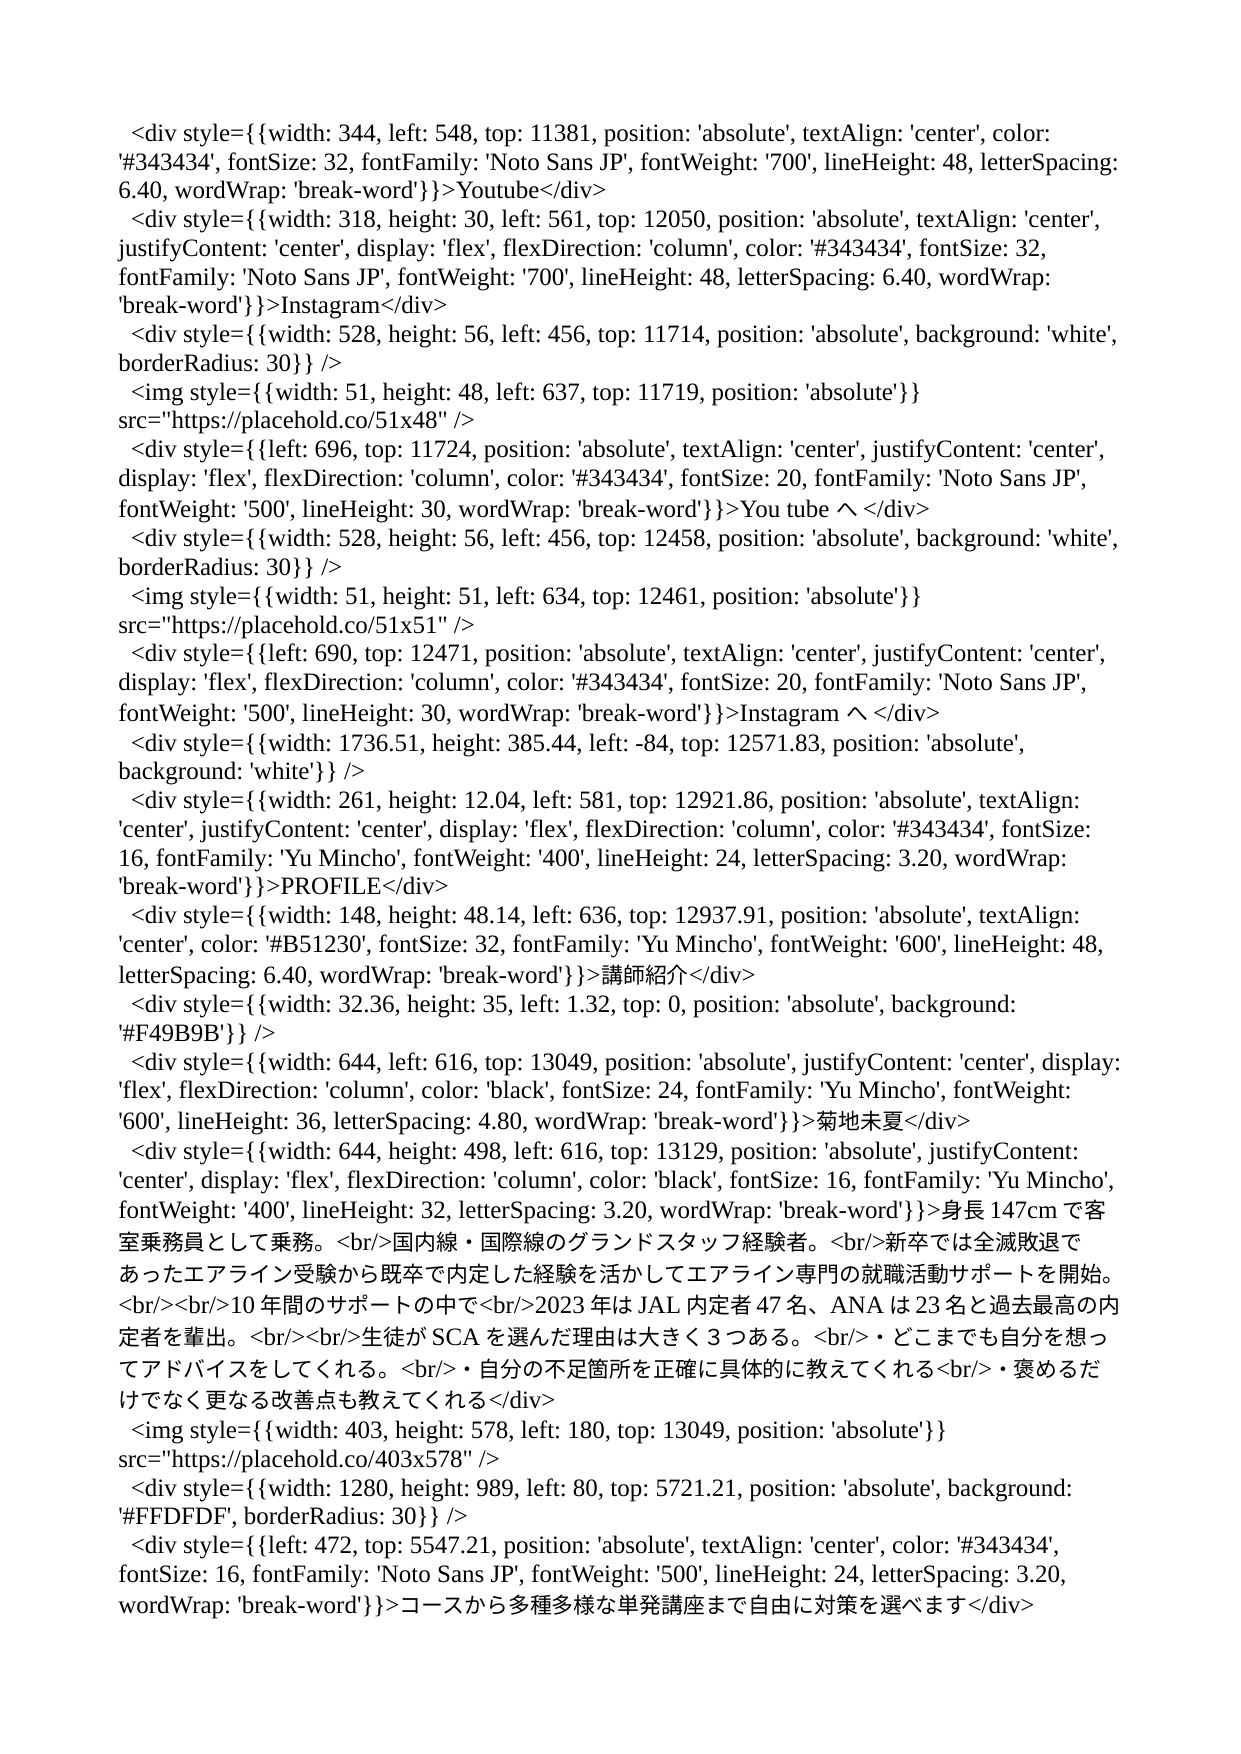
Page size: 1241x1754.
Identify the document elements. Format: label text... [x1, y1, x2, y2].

text <div style={{width: 644, left: 616, top: 13049, position: 'absolute', justifyContent: 'center', display: 'flex', flexDirection: 'column', color: 'black', fontSize: 24, fontFamily: 'Yu Mincho', fontWeight: '600', lineHeight: 36, letterSpacing: 4.80, wordWrap: 'break-word'}}>菊地未夏</div> [118, 1047, 1122, 1136]
text <div style={{width: 1736.51, height: 385.44, left: -84, top: 12571.83, position: 'absolute', background: 'white'}} /> [118, 728, 1122, 785]
text <div style={{left: 696, top: 11724, position: 'absolute', textAlign: 'center', justifyContent: 'center', display: 'flex', flexDirection: 'column', color: '#343434', fontSize: 20, fontFamily: 'Noto Sans JP', fontWeight: '500', lineHeight: 30, wordWrap: 'break-word'}}>You tube へ </div> [118, 434, 1122, 523]
text <img style={{width: 51, height: 51, left: 634, top: 12461, position: 'absolute'}} src="https://placehold.co/51x51" /> [118, 581, 1122, 638]
text <div style={{width: 528, height: 56, left: 456, top: 11714, position: 'absolute', background: 'white', borderRadius: 30}} /> [118, 319, 1122, 377]
text <div style={{width: 148, height: 48.14, left: 636, top: 12937.91, position: 'absolute', textAlign: 'center', color: '#B51230', fontSize: 32, fontFamily: 'Yu Mincho', fontWeight: '600', lineHeight: 48, letterSpacing: 6.40, wordWrap: 'break-word'}}>講師紹介</div> [118, 900, 1122, 989]
text <div style={{width: 344, left: 548, top: 11381, position: 'absolute', textAlign: 'center', color: '#343434', fontSize: 32, fontFamily: 'Noto Sans JP', fontWeight: '700', lineHeight: 48, letterSpacing: 6.40, wordWrap: 'break-word'}}>Youtube</div> [118, 118, 1122, 204]
text <div style={{width: 318, height: 30, left: 561, top: 12050, position: 'absolute', textAlign: 'center', justifyContent: 'center', display: 'flex', flexDirection: 'column', color: '#343434', fontSize: 32, fontFamily: 'Noto Sans JP', fontWeight: '700', lineHeight: 48, letterSpacing: 6.40, wordWrap: 'break-word'}}>Instagram</div> [118, 204, 1122, 319]
text <div style={{width: 1280, height: 989, left: 80, top: 5721.21, position: 'absolute', background: '#FFDFDF', borderRadius: 30}} /> [118, 1473, 1122, 1530]
text <img style={{width: 403, height: 578, left: 180, top: 13049, position: 'absolute'}} src="https://placehold.co/403x578" /> [118, 1415, 1122, 1473]
text <div style={{left: 690, top: 12471, position: 'absolute', textAlign: 'center', justifyContent: 'center', display: 'flex', flexDirection: 'column', color: '#343434', fontSize: 20, fontFamily: 'Noto Sans JP', fontWeight: '500', lineHeight: 30, wordWrap: 'break-word'}}>Instagram へ </div> [118, 638, 1122, 728]
text <div style={{left: 472, top: 5547.21, position: 'absolute', textAlign: 'center', color: '#343434', fontSize: 16, fontFamily: 'Noto Sans JP', fontWeight: '500', lineHeight: 24, letterSpacing: 3.20, wordWrap: 'break-word'}}>コースから多種多様な単発講座まで自由に対策を選べます</div> [118, 1530, 1122, 1619]
text <div style={{width: 261, height: 12.04, left: 581, top: 12921.86, position: 'absolute', textAlign: 'center', justifyContent: 'center', display: 'flex', flexDirection: 'column', color: '#343434', fontSize: 16, fontFamily: 'Yu Mincho', fontWeight: '400', lineHeight: 24, letterSpacing: 3.20, wordWrap: 'break-word'}}>PROFILE</div> [118, 785, 1122, 900]
text <div style={{width: 32.36, height: 35, left: 1.32, top: 0, position: 'absolute', background: '#F49B9B'}} /> [118, 989, 1122, 1047]
text <div style={{width: 644, height: 498, left: 616, top: 13129, position: 'absolute', justifyContent: 'center', display: 'flex', flexDirection: 'column', color: 'black', fontSize: 16, fontFamily: 'Yu Mincho', fontWeight: '400', lineHeight: 32, letterSpacing: 3.20, wordWrap: 'break-word'}}>身長147cmで客室乗務員として乗務。<br/>国内線・国際線のグランドスタッフ経験者。​<br/>新卒では全滅敗退であったエアライン受験から既卒で内定した経験を活かしてエアライン専門の就職活動サポートを開始。<br/><br/>10年間のサポートの中で<br/>2023年はJAL内定者47名、ANAは23名と過去最高の内定者を輩出。<br/><br/>生徒がSCAを選んだ理由は大きく３つある。<br/>・どこまでも自分を想ってアドバイスをしてくれる。<br/>・自分の不足箇所を正確に具体的に教えてくれる<br/>・褒めるだけでなく更なる改善点も教えてくれる</div> [118, 1136, 1122, 1415]
text <img style={{width: 51, height: 48, left: 637, top: 11719, position: 'absolute'}} src="https://placehold.co/51x48" /> [118, 377, 1122, 434]
text <div style={{width: 528, height: 56, left: 456, top: 12458, position: 'absolute', background: 'white', borderRadius: 30}} /> [118, 523, 1122, 581]
